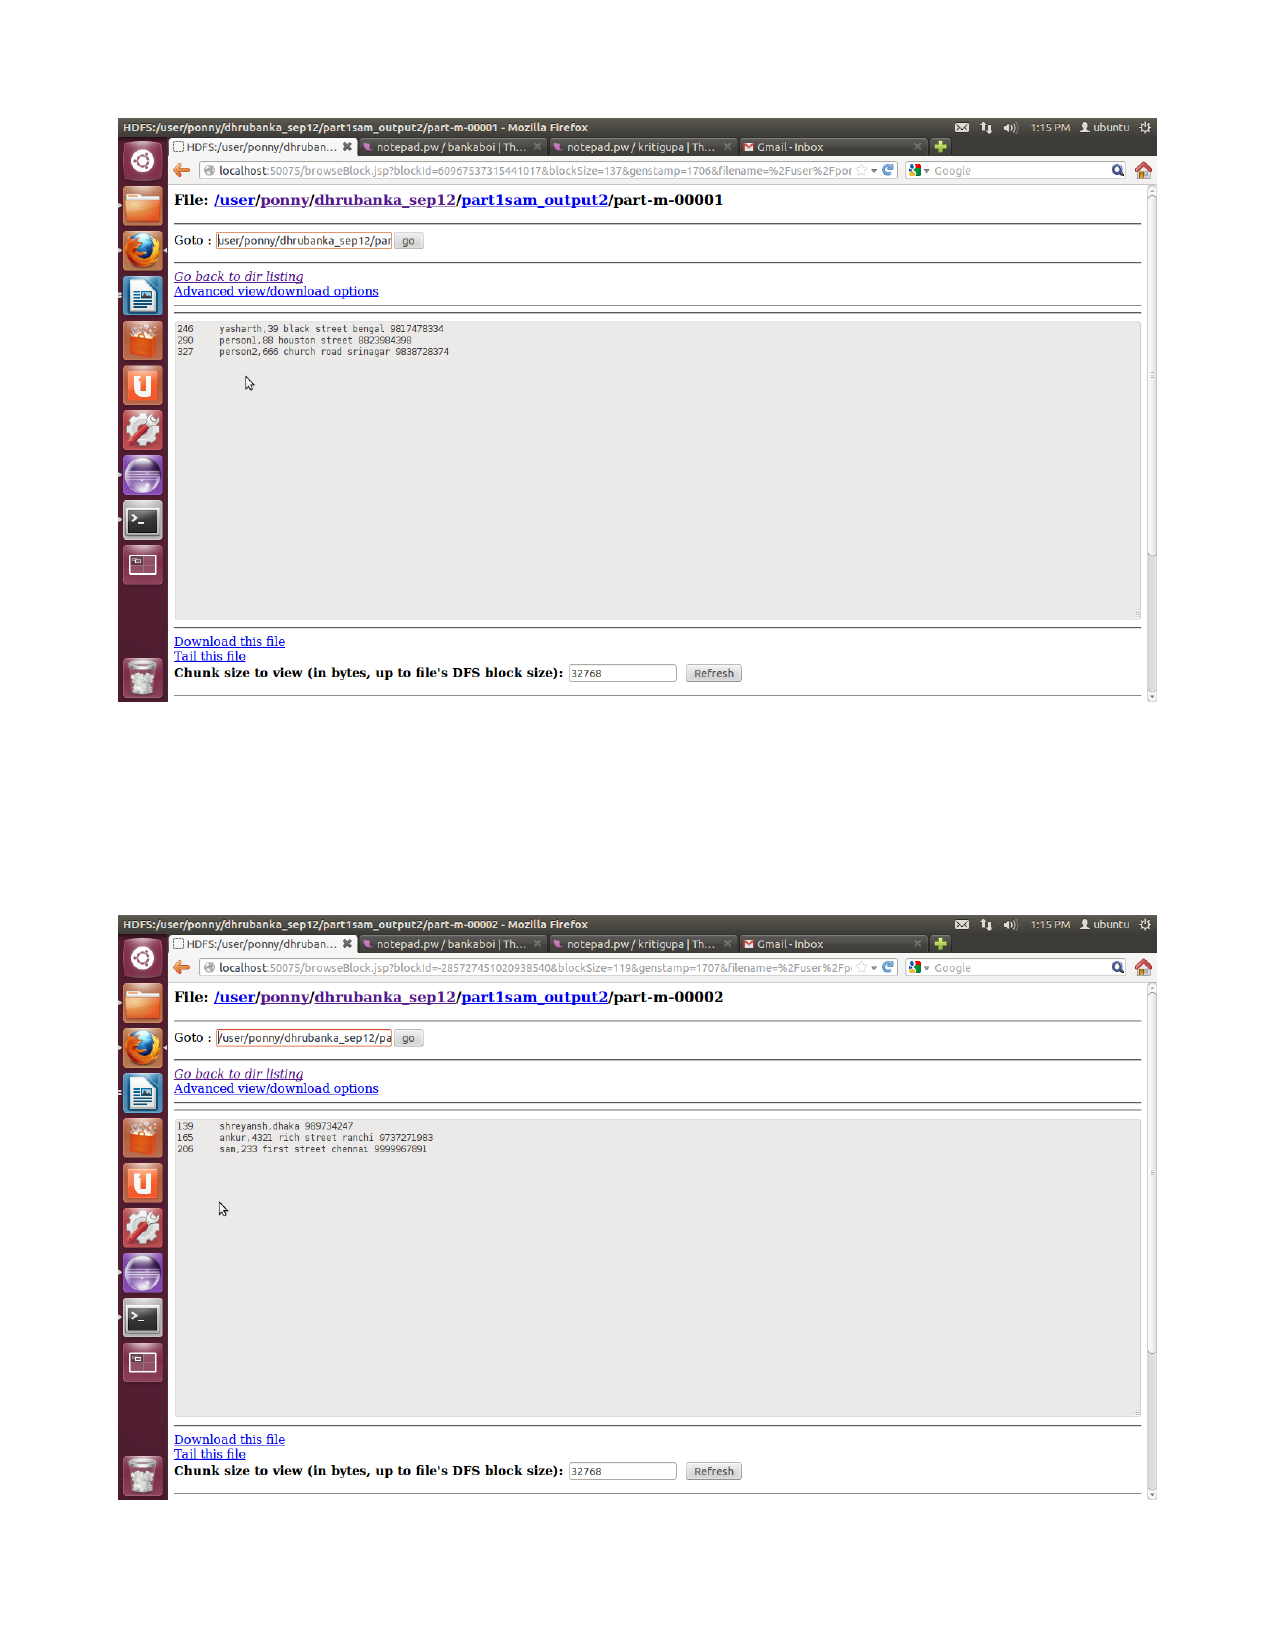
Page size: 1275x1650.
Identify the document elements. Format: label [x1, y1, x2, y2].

picture [118, 118, 1157, 702]
picture [118, 915, 1157, 1500]
